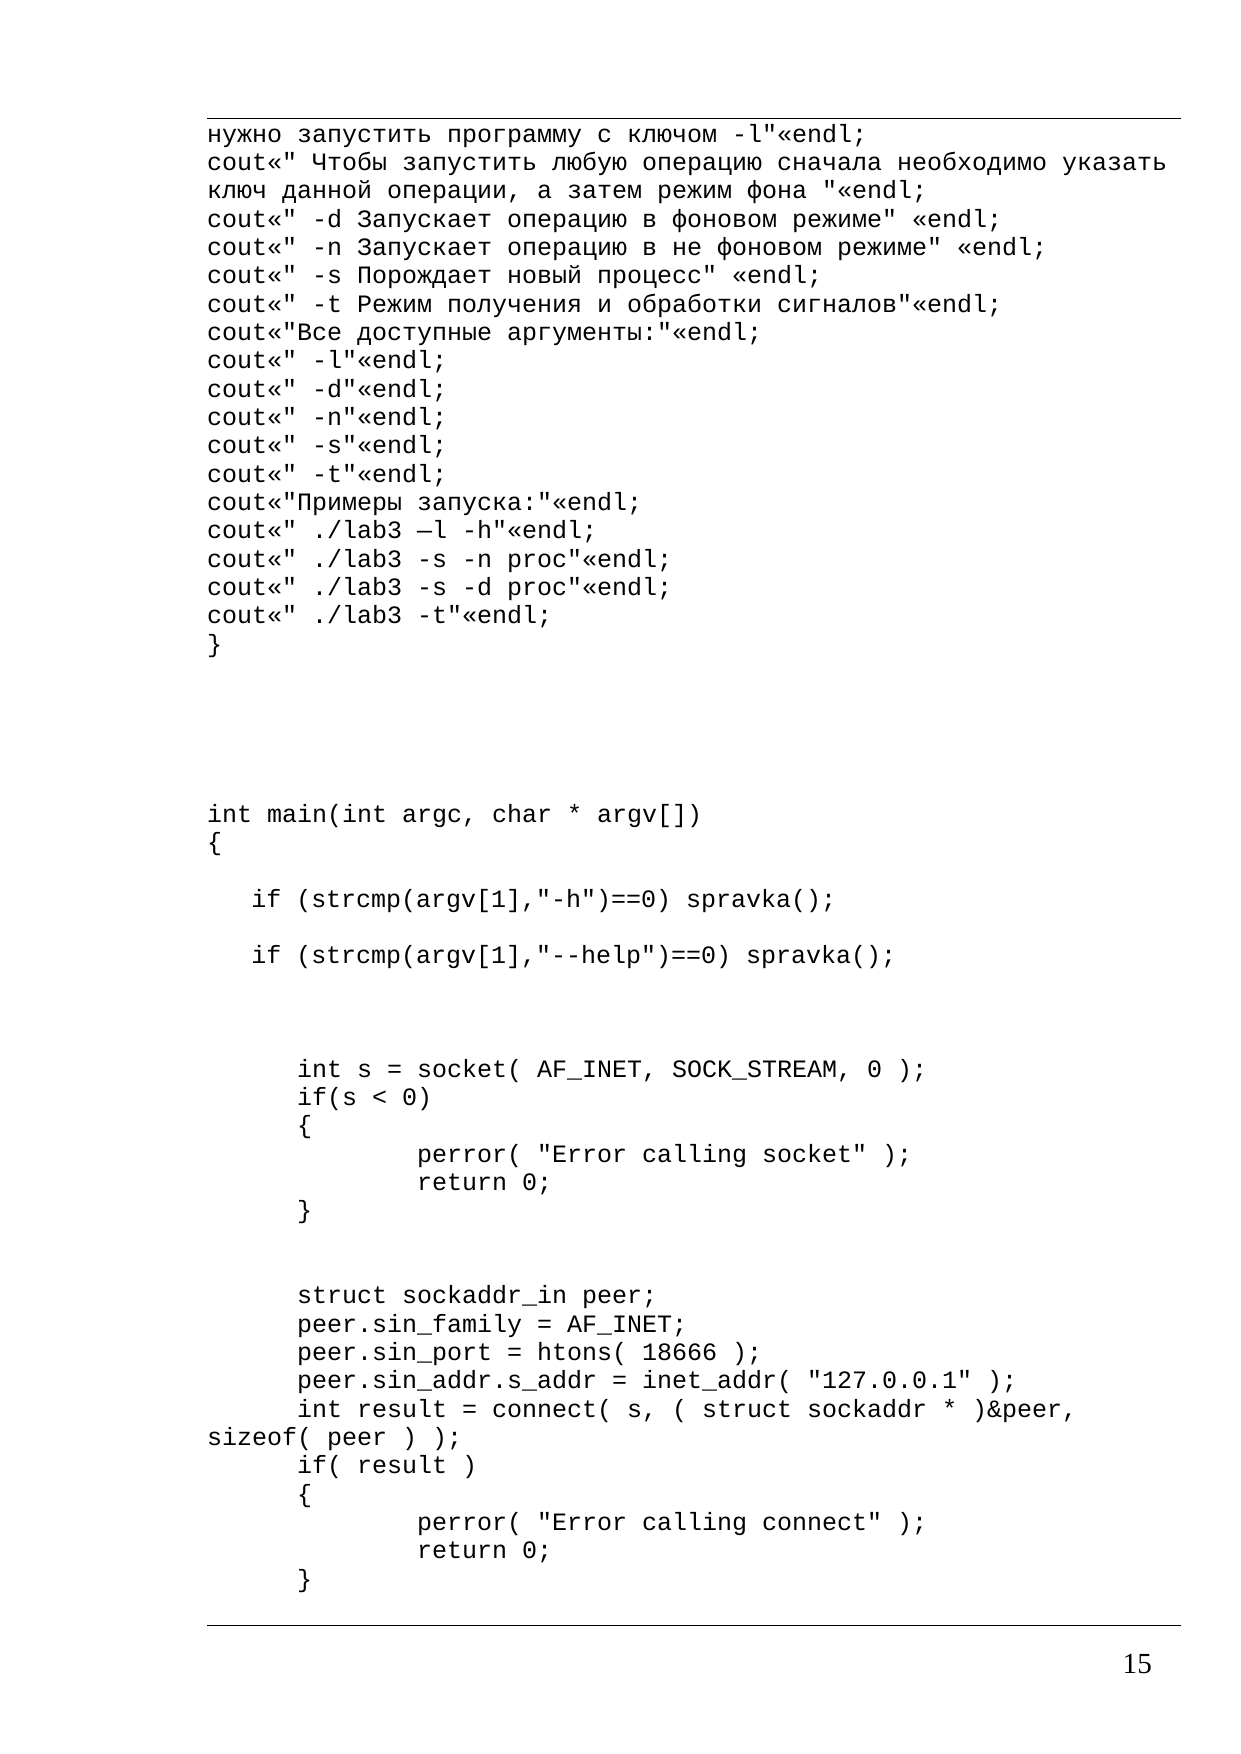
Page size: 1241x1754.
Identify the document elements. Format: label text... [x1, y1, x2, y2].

text нужно запустить программу с ключом -l"«endl; cout«" Чтобы запустить любую операцию сначала необходимо указать ключ данной операции, а затем режим фона "«endl; cout«" -d Запускает операцию в фоновом режиме" «endl; cout«" -n Запускает операцию в не фоновом режиме" «endl; cout«" -s Порождает новый процесс" «endl; cout«" -t Режим получения и обработки сигналов"«endl; cout«"Все доступные аргументы:"«endl; cout«" -l"«endl; cout«" -d"«endl; cout«" -n"«endl; cout«" -s"«endl; cout«" -t"«endl; cout«"Примеры запуска:"«endl; cout«" ./lab3 —l -h"«endl; cout«" ./lab3 -s -n proc"«endl; cout«" ./lab3 -s -d proc"«endl; cout«" ./lab3 -t"«endl; [207, 119, 1181, 628]
text int s = socket( AF_INET, SOCK_STREAM, 0 ); [207, 1053, 1181, 1081]
text { [207, 826, 1181, 858]
text return 0; [207, 1535, 1181, 1563]
text perror( "Error calling connect" ); [207, 1506, 1181, 1535]
text peer.sin_addr.s_addr = inet_addr( "127.0.0.1" ); [207, 1365, 1181, 1393]
text } [207, 1563, 1181, 1594]
text { [207, 1110, 1181, 1138]
text if (strcmp(argv[1],"-h")==0) spravka(); [207, 883, 1181, 914]
text return 0; [207, 1166, 1181, 1195]
text if(s < 0) [207, 1081, 1181, 1110]
text } [207, 628, 1181, 659]
text int result = connect( s, ( struct sockaddr * )&peer, sizeof( peer ) ); [207, 1393, 1181, 1450]
text struct sockaddr_in peer; [207, 1280, 1181, 1308]
text if( result ) [207, 1450, 1181, 1478]
text { [207, 1478, 1181, 1506]
text peer.sin_port = htons( 18666 ); [207, 1336, 1181, 1365]
text peer.sin_family = AF_INET; [207, 1308, 1181, 1336]
text int main(int argc, char * argv[]) [207, 798, 1181, 826]
text } [207, 1195, 1181, 1226]
text if (strcmp(argv[1],"--help")==0) spravka(); [207, 940, 1181, 971]
text perror( "Error calling socket" ); [207, 1138, 1181, 1166]
